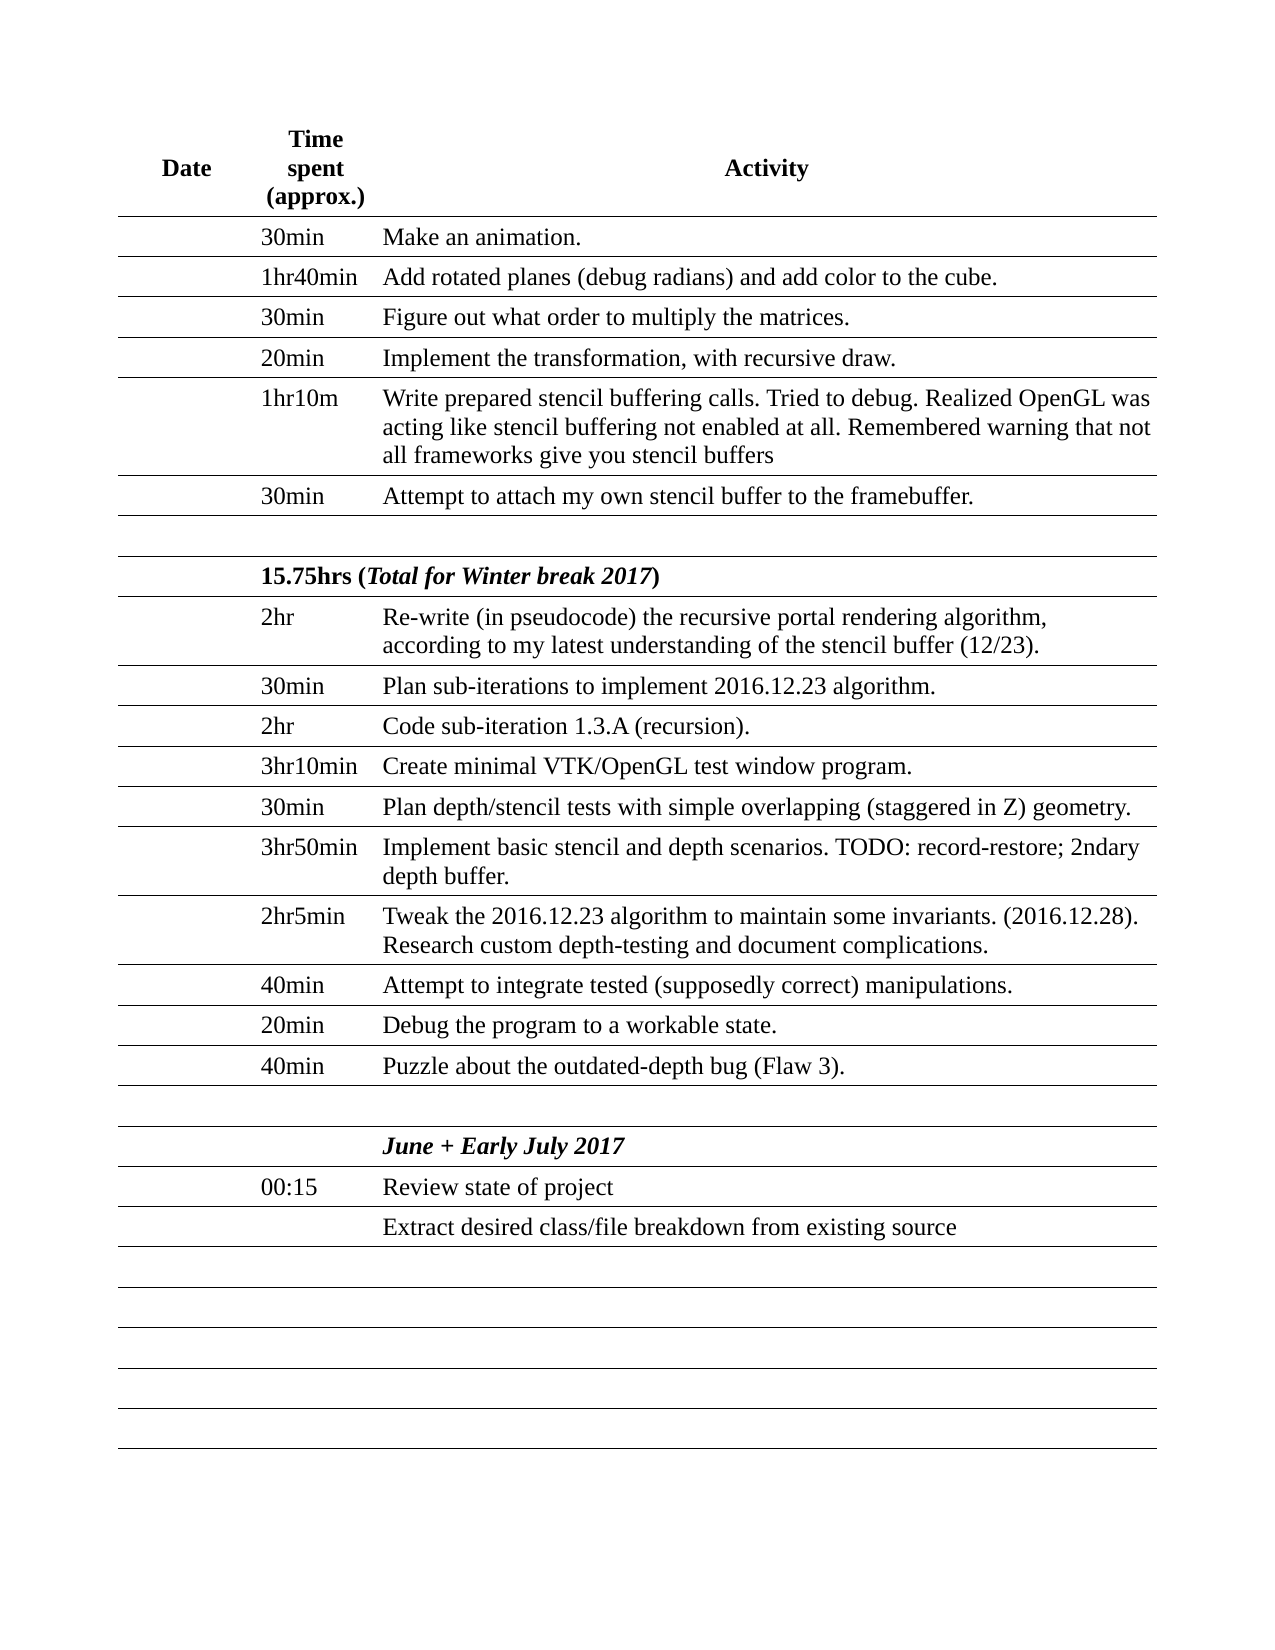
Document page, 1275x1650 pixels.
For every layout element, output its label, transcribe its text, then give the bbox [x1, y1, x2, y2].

table_cell [118, 1127, 255, 1166]
table_cell [118, 217, 255, 256]
table_cell Tweak the 2016.12.23 algorithm to maintain some invariants. (2016.12.28). Research custom depth-testing and document complications. [376, 896, 1157, 964]
table_cell Re-write (in pseudocode) the recursive portal rendering algorithm, according to my latest understanding of the stencil buffer (12/23). [376, 597, 1157, 665]
table_cell 40min [255, 965, 376, 1004]
table_cell [118, 747, 255, 786]
table_cell Code sub-iteration 1.3.A (recursion). [376, 706, 1157, 746]
table_cell 30min [255, 666, 376, 705]
table_cell Plan depth/stencil tests with simple overlapping (staggered in Z) geometry. [376, 787, 1157, 826]
table_cell [118, 1288, 255, 1327]
table_cell 3hr50min [255, 827, 376, 895]
table_header Date [118, 118, 255, 216]
table_cell [255, 1127, 376, 1166]
table_cell [118, 1369, 255, 1408]
table_cell Implement the transformation, with recursive draw. [376, 338, 1157, 377]
table_cell [255, 1207, 376, 1246]
table_cell 2hr [255, 597, 376, 665]
table_cell [118, 787, 255, 826]
table_cell Extract desired class/file breakdown from existing source [376, 1207, 1157, 1246]
table_cell 40min [255, 1046, 376, 1085]
table_cell Puzzle about the outdated-depth bug (Flaw 3). [376, 1046, 1157, 1085]
table_cell 20min [255, 1006, 376, 1045]
table_cell [376, 1247, 1157, 1287]
table_cell [376, 1288, 1157, 1327]
table_cell [118, 1247, 255, 1287]
table_cell Plan sub-iterations to implement 2016.12.23 algorithm. [376, 666, 1157, 705]
table_cell [255, 1086, 376, 1126]
table_cell [255, 1369, 376, 1408]
table_cell 30min [255, 217, 376, 256]
table_cell June + Early July 2017 [376, 1127, 1157, 1166]
table_cell Attempt to attach my own stencil buffer to the framebuffer. [376, 476, 1157, 515]
table_cell [118, 557, 255, 596]
table_cell [118, 476, 255, 515]
table_cell 00:15 [255, 1167, 376, 1206]
table_cell [376, 1369, 1157, 1408]
table_cell [376, 516, 1157, 556]
table_cell [118, 1086, 255, 1126]
table_cell [376, 1086, 1157, 1126]
table_cell [118, 378, 255, 475]
table_cell Figure out what order to multiply the matrices. [376, 297, 1157, 337]
table_cell [255, 1328, 376, 1367]
table_cell 2hr5min [255, 896, 376, 964]
table_cell Write prepared stencil buffering calls. Tried to debug. Realized OpenGL was acting like stencil buffering not enabled at all. Remembered warning that not all frameworks give you stencil buffers [376, 378, 1157, 475]
table_cell [255, 1409, 376, 1448]
table_cell [118, 1046, 255, 1085]
table_cell 3hr10min [255, 747, 376, 786]
table_cell [118, 297, 255, 337]
table_cell 30min [255, 787, 376, 826]
table_header Activity [376, 118, 1157, 216]
table_cell [118, 1207, 255, 1246]
table_cell [118, 338, 255, 377]
table_cell [118, 516, 255, 556]
table_cell [118, 1409, 255, 1448]
table_cell [118, 257, 255, 296]
table_cell [118, 1006, 255, 1045]
table_cell Implement basic stencil and depth scenarios. TODO: record-restore; 2ndary depth buffer. [376, 827, 1157, 895]
table_cell Create minimal VTK/OpenGL test window program. [376, 747, 1157, 786]
table_cell [118, 597, 255, 665]
table_cell 2hr [255, 706, 376, 746]
table_cell [118, 1167, 255, 1206]
table_cell 20min [255, 338, 376, 377]
table_cell [376, 1409, 1157, 1448]
table_cell Debug the program to a workable state. [376, 1006, 1157, 1045]
table_header Time spent (approx.) [255, 118, 376, 216]
table_cell Review state of project [376, 1167, 1157, 1206]
table_cell Attempt to integrate tested (supposedly correct) manipulations. [376, 965, 1157, 1004]
table_cell 30min [255, 476, 376, 515]
table_cell 30min [255, 297, 376, 337]
table_cell [118, 965, 255, 1004]
table_cell 15.75hrs (Total for Winter break 2017) [255, 557, 1157, 596]
table_cell [255, 1247, 376, 1287]
table_cell [118, 896, 255, 964]
table_cell [118, 706, 255, 746]
table_cell 1hr40min [255, 257, 376, 296]
table_cell 1hr10m [255, 378, 376, 475]
table_cell [118, 666, 255, 705]
table_cell [376, 1328, 1157, 1367]
table_cell Add rotated planes (debug radians) and add color to the cube. [376, 257, 1157, 296]
table_cell [118, 827, 255, 895]
table_cell [255, 1288, 376, 1327]
table_cell [255, 516, 376, 556]
table_cell Make an animation. [376, 217, 1157, 256]
table_cell [118, 1328, 255, 1367]
